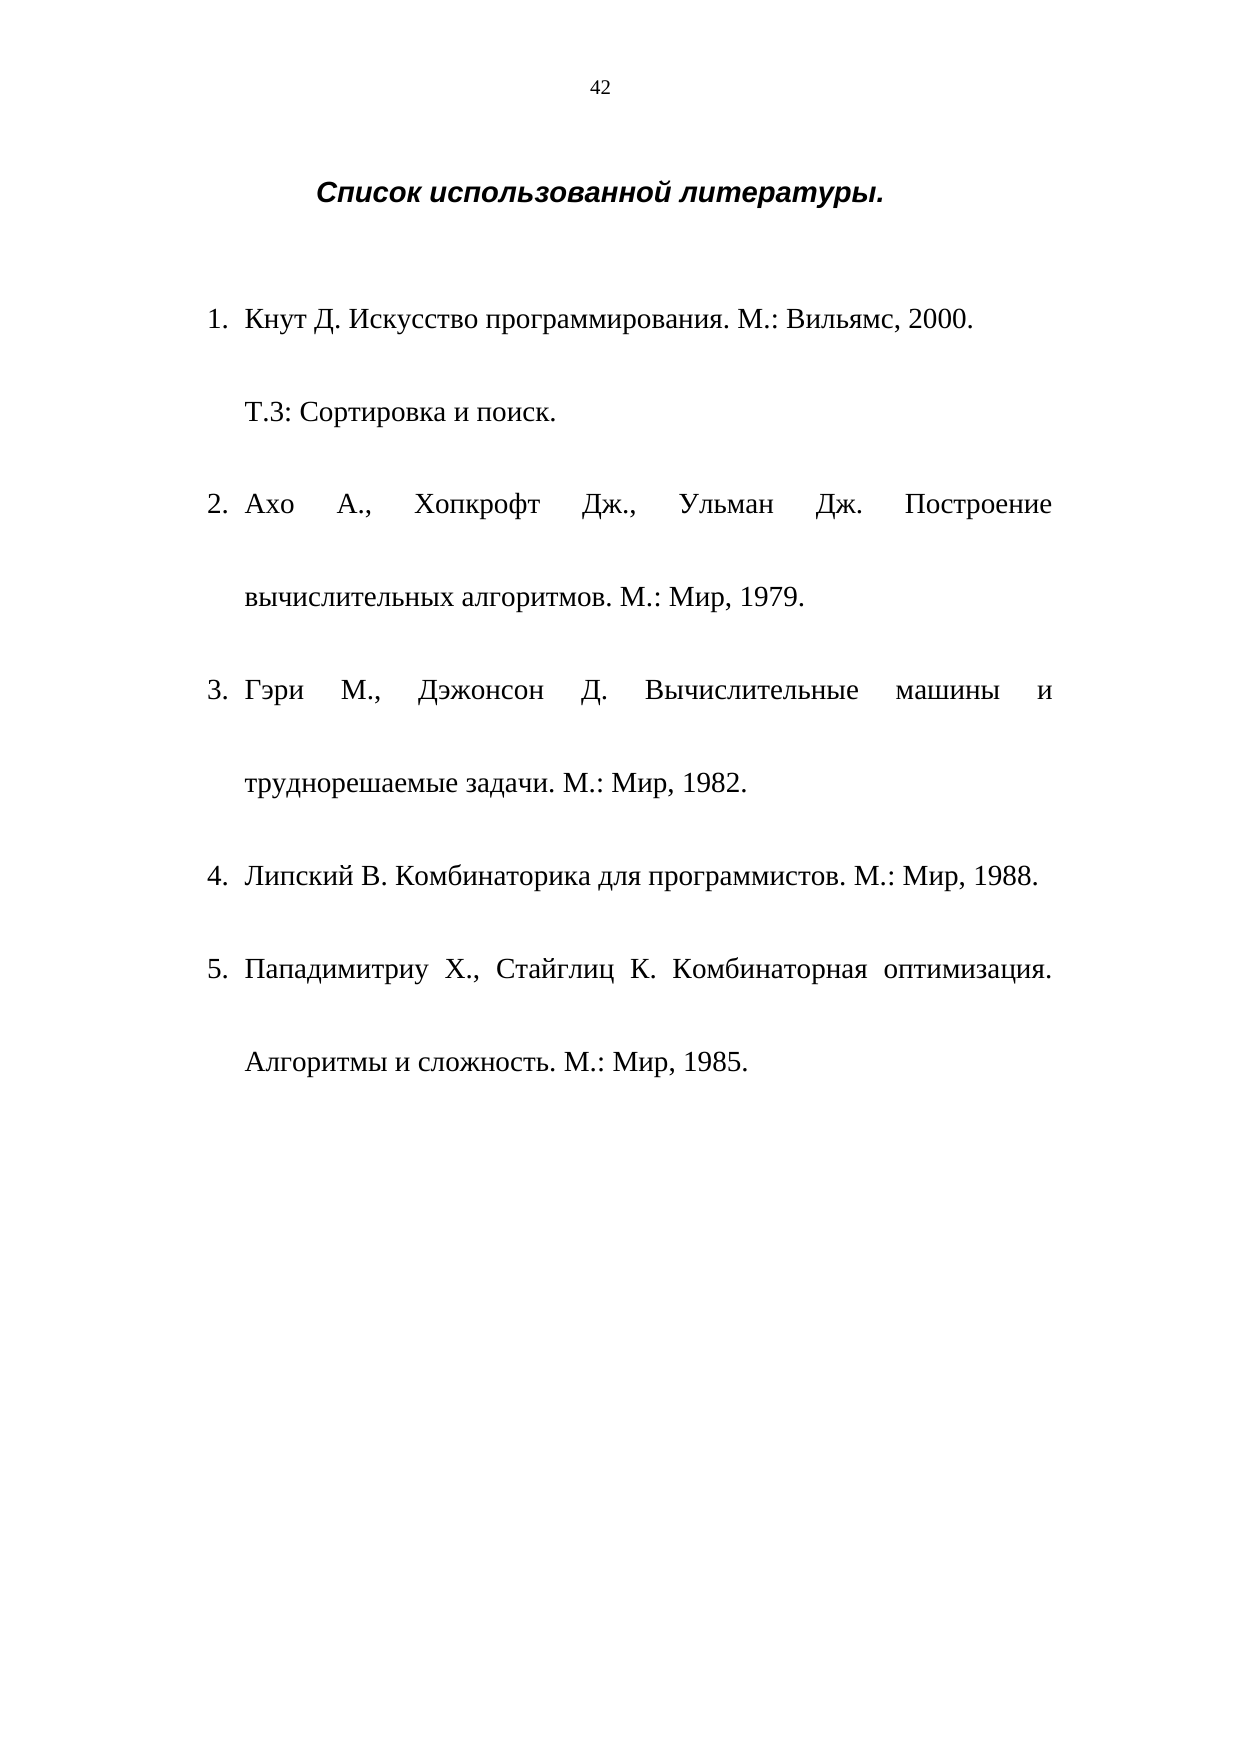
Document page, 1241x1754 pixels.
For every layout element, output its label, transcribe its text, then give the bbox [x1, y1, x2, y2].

list Ахо А., Хопкрофт Дж., Ульман Дж. Построение вычислительных алгоритмов. М.: Мир, 1979. [207, 458, 1053, 613]
list Кнут Д. Искусство программирования. М.: Вильямс, 2000. Т.3: Сортировка и поиск. [207, 272, 1053, 427]
list Пападимитриу Х., Стайглиц К. Комбинаторная оптимизация. Алгоритмы и сложность. М.: Мир, 1985. [207, 923, 1053, 1078]
list Гэри М., Дэжонсон Д. Вычислительные машины и труднорешаемые задачи. М.: Мир, 1982. [207, 644, 1053, 799]
subtitle Список использованной литературы. [148, 175, 1053, 208]
list Липский В. Комбинаторика для программистов. М.: Мир, 1988. [207, 830, 1053, 892]
